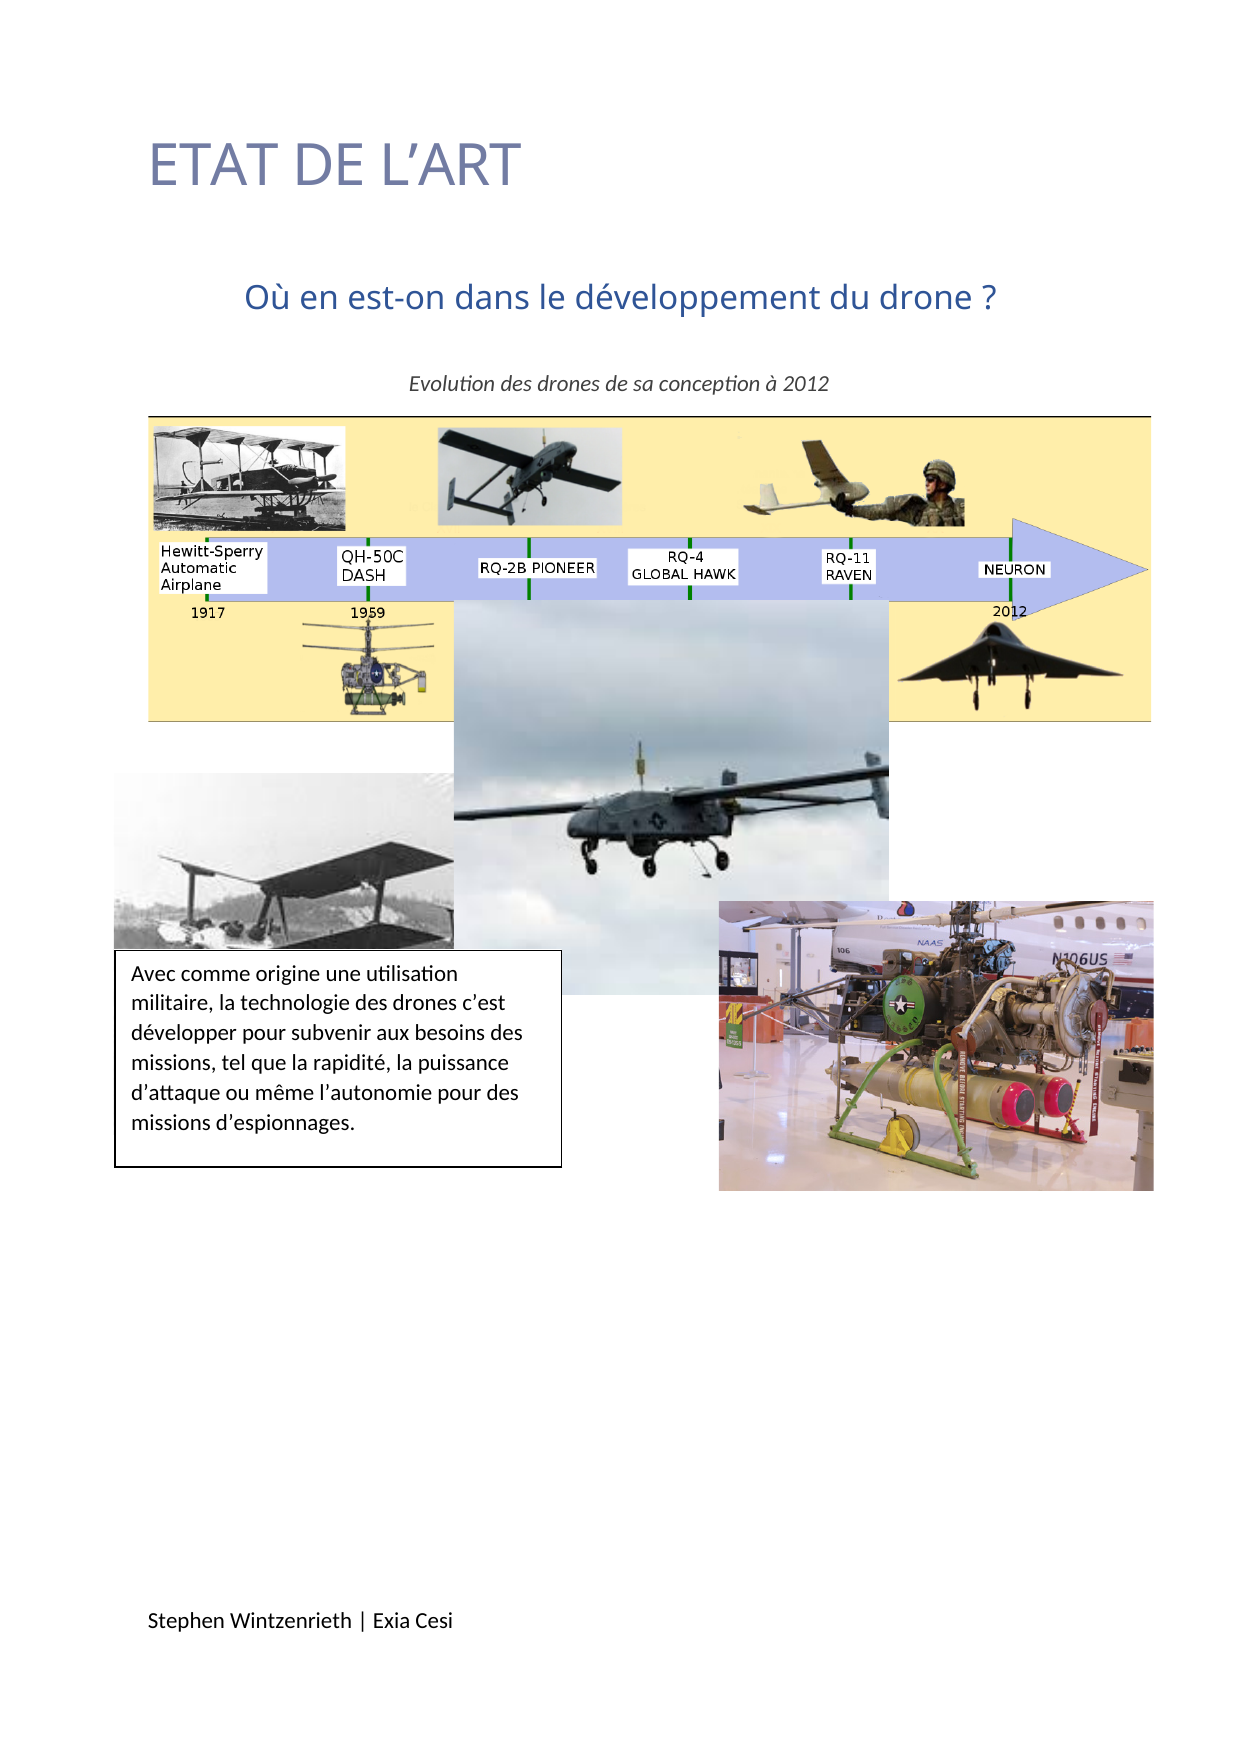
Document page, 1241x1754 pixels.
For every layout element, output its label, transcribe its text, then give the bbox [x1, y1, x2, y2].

text Avec comme origine une utilisation militaire, la technologie des drones c’est développer pour subvenir aux besoins des missions, tel que la rapidité, la puissance d’attaque ou même l’autonomie pour des missions d’espionnages. [131, 959, 546, 1136]
text ETAT DE L’ART [148, 123, 1093, 202]
subtitle Où en est-on dans le développement du drone ? [148, 274, 1093, 319]
text Evolution des drones de sa conception à 2012 [148, 369, 1093, 397]
